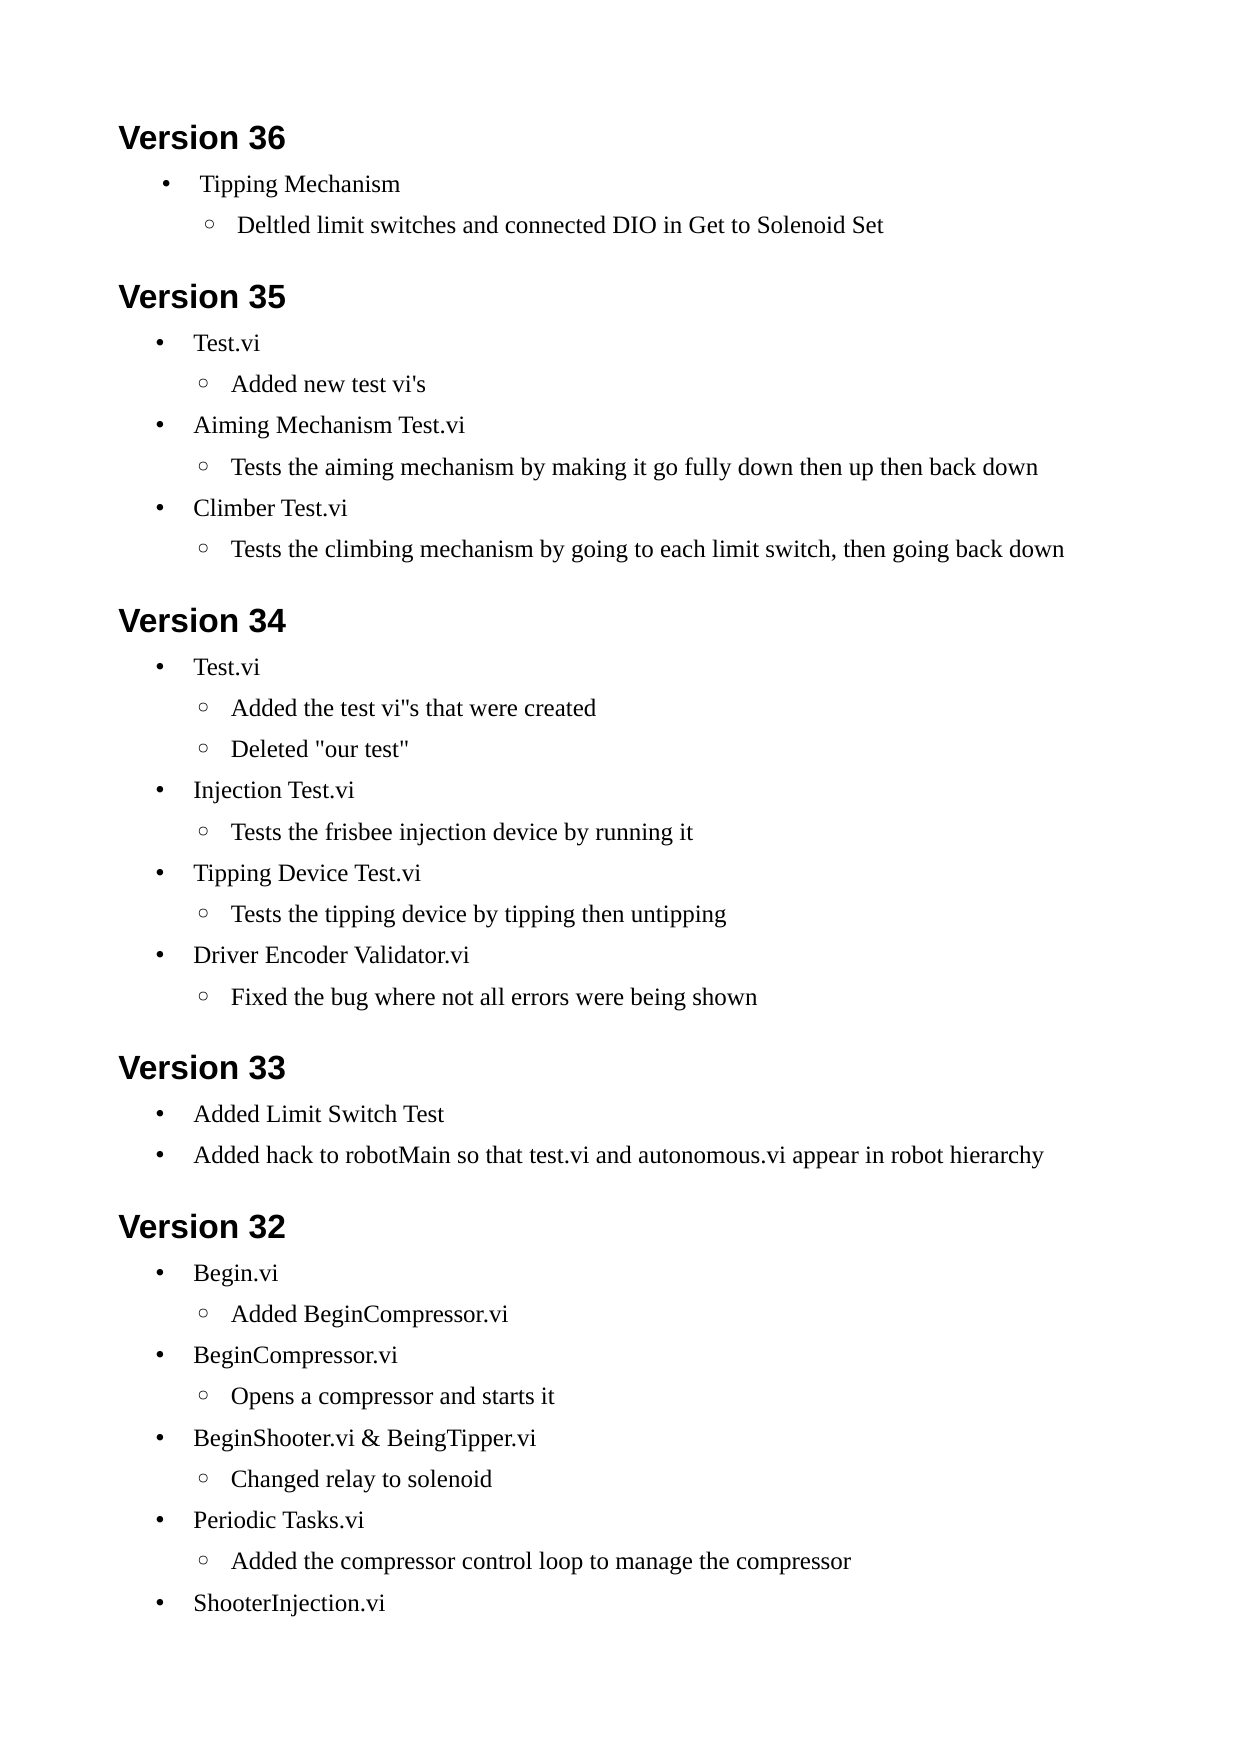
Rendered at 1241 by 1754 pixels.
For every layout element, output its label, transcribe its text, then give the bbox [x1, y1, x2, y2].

list BeginCompressor.vi [156, 1340, 1122, 1369]
list Added Limit Switch Test [156, 1099, 1122, 1128]
list Fixed the bug where not all errors were being shown [193, 982, 1122, 1010]
list Changed relay to solenoid [193, 1464, 1122, 1493]
list Opens a compressor and starts it [193, 1381, 1122, 1410]
list Driver Encoder Validator.vi [156, 940, 1122, 969]
list Added new test vi's [193, 369, 1122, 398]
list Tests the tipping device by tipping then untipping [193, 899, 1122, 928]
list Deltled limit switches and connected DIO in Get to Solenoid Set [199, 211, 1122, 239]
list Begin.vi [156, 1258, 1122, 1286]
list ShooterInjection.vi [156, 1588, 1122, 1616]
list Tipping Mechanism [162, 169, 1122, 198]
list Added the compressor control loop to manage the compressor [193, 1546, 1122, 1575]
list Injection Test.vi [156, 775, 1122, 804]
list Test.vi [156, 328, 1122, 357]
list Aiming Mechanism Test.vi [156, 410, 1122, 439]
subtitle Version 32 [118, 1206, 1122, 1245]
list Added BeginCompressor.vi [193, 1299, 1122, 1328]
list Test.vi [156, 652, 1122, 680]
list BeginShooter.vi & BeingTipper.vi [156, 1423, 1122, 1451]
list Added hack to robotMain so that test.vi and autonomous.vi appear in robot hierarchy [156, 1140, 1122, 1169]
list Tipping Device Test.vi [156, 858, 1122, 887]
list Tests the aiming mechanism by making it go fully down then up then back down [193, 452, 1122, 480]
subtitle Version 33 [118, 1048, 1122, 1086]
list Tests the climbing mechanism by going to each limit switch, then going back down [193, 534, 1122, 563]
subtitle Version 34 [118, 600, 1122, 639]
subtitle Version 35 [118, 277, 1122, 315]
subtitle Version 36 [118, 118, 1122, 157]
list Periodic Tasks.vi [156, 1505, 1122, 1534]
list Deleted "our test" [193, 734, 1122, 763]
list Climber Test.vi [156, 493, 1122, 522]
list Added the test vi''s that were created [193, 693, 1122, 722]
list Tests the frisbee injection device by running it [193, 817, 1122, 845]
